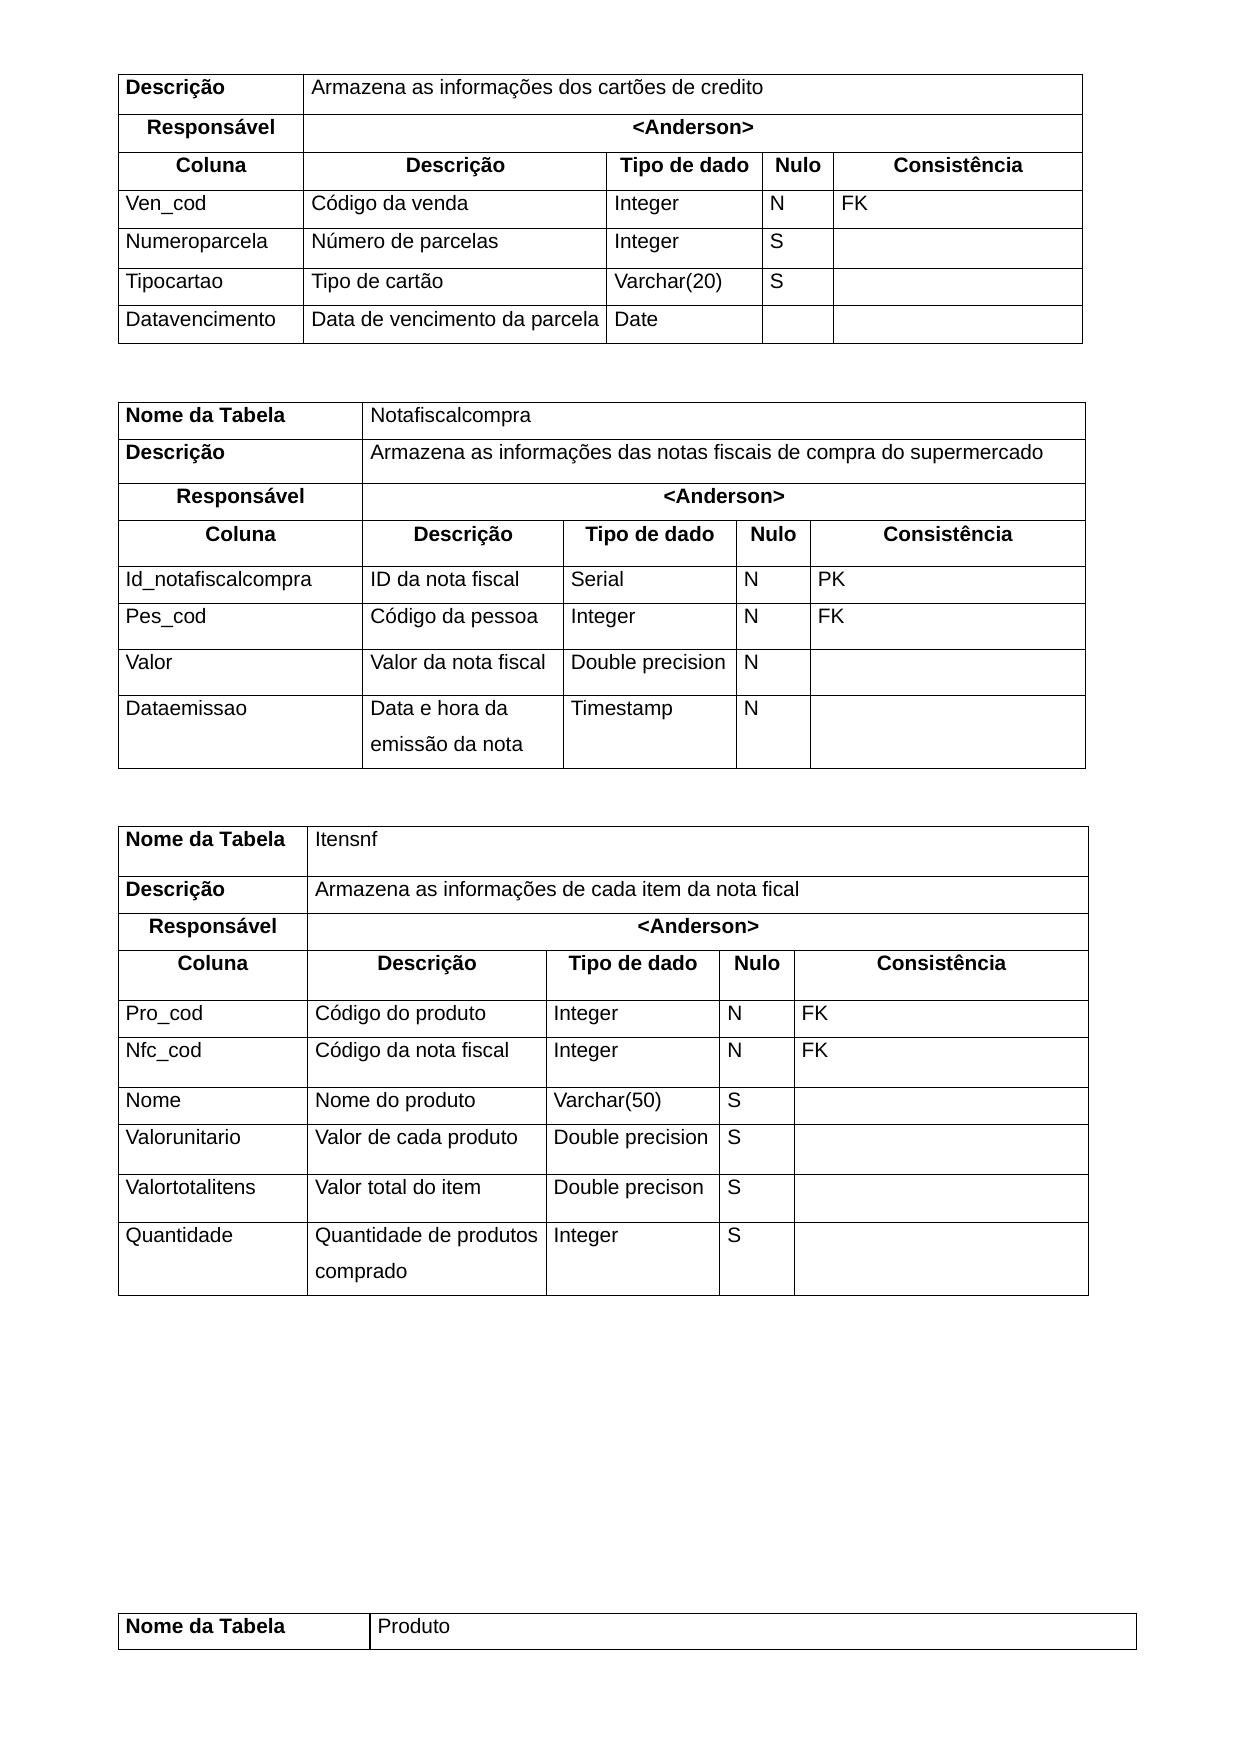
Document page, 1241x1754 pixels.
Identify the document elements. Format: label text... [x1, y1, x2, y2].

table_cell Integer [564, 604, 736, 649]
table_cell Descrição [119, 877, 307, 913]
table_cell Ven_cod [119, 191, 303, 227]
table_cell Integer [607, 229, 762, 267]
table_cell Data e hora da emissão da nota [363, 696, 563, 767]
table_cell Valor de cada produto [308, 1125, 546, 1173]
table_cell Descrição [304, 153, 606, 189]
table_cell Quantidade de produtos comprado [308, 1223, 546, 1295]
table_cell FK [811, 604, 1085, 649]
table_cell <Anderson> [363, 484, 1085, 520]
table_cell <Anderson> [304, 115, 1082, 152]
table_cell Integer [607, 191, 762, 227]
table_cell Código da venda [304, 191, 606, 227]
table_cell Integer [547, 1038, 719, 1087]
table_cell Date [607, 306, 762, 343]
table_cell [795, 1223, 1088, 1295]
table_cell S [720, 1088, 794, 1123]
table_cell S [720, 1175, 794, 1222]
table_cell Responsável [119, 914, 307, 950]
table_cell Pro_cod [119, 1001, 307, 1037]
table_cell Código da nota fiscal [308, 1038, 546, 1087]
table_cell Valor [119, 650, 362, 694]
table_header Nome da Tabela [119, 1614, 369, 1649]
table_cell [795, 1125, 1088, 1173]
table_cell [811, 696, 1085, 767]
table_cell Tipo de dado [607, 153, 762, 189]
table_cell [834, 229, 1082, 267]
table_cell Valorunitario [119, 1125, 307, 1173]
table_cell S [763, 229, 833, 267]
table_cell N [737, 604, 810, 649]
table_cell N [763, 191, 833, 227]
table_header Produto [371, 1614, 1136, 1649]
table_cell Número de parcelas [304, 229, 606, 267]
table_cell Pes_cod [119, 604, 362, 649]
table_cell Dataemissao [119, 696, 362, 767]
table_cell Varchar(20) [607, 269, 762, 305]
table_cell Serial [564, 567, 736, 603]
table_cell [795, 1175, 1088, 1222]
table_cell Consistência [795, 951, 1088, 1000]
table_cell Quantidade [119, 1223, 307, 1295]
table_cell Tipocartao [119, 269, 303, 305]
table_cell Descrição [363, 521, 563, 566]
table_cell Integer [547, 1001, 719, 1037]
table_header Nome da Tabela [119, 403, 362, 439]
table_cell S [720, 1223, 794, 1295]
table_cell [763, 306, 833, 343]
table_cell ID da nota fiscal [363, 567, 563, 603]
table_cell Varchar(50) [547, 1088, 719, 1123]
table_cell Descrição [119, 75, 303, 114]
table_cell Descrição [119, 440, 362, 483]
table_cell Responsável [119, 484, 362, 520]
table_cell Armazena as informações das notas fiscais de compra do supermercado [363, 440, 1085, 483]
table_cell Double precision [547, 1125, 719, 1173]
table_cell N [720, 1001, 794, 1037]
table_cell S [763, 269, 833, 305]
table_cell Coluna [119, 521, 362, 566]
table_cell [811, 650, 1085, 694]
table_cell FK [795, 1038, 1088, 1087]
table_cell Datavencimento [119, 306, 303, 343]
table_cell Double precision [564, 650, 736, 694]
table_header Nome da Tabela [119, 827, 307, 876]
table_header Itensnf [308, 827, 1088, 876]
table_cell [834, 306, 1082, 343]
table_cell Código da pessoa [363, 604, 563, 649]
table_cell PK [811, 567, 1085, 603]
table_cell Valor total do item [308, 1175, 546, 1222]
table_cell Id_notafiscalcompra [119, 567, 362, 603]
table_cell Nulo [720, 951, 794, 1000]
table_cell Timestamp [564, 696, 736, 767]
table_cell Armazena as informações de cada item da nota fical [308, 877, 1088, 913]
table_cell Valor da nota fiscal [363, 650, 563, 694]
table_cell Descrição [308, 951, 546, 1000]
table_cell Armazena as informações dos cartões de credito [304, 75, 1082, 114]
table_cell S [720, 1125, 794, 1173]
table_cell Código do produto [308, 1001, 546, 1037]
table_cell Tipo de dado [547, 951, 719, 1000]
table_cell Valortotalitens [119, 1175, 307, 1222]
table_cell Consistência [834, 153, 1082, 189]
table_cell N [737, 567, 810, 603]
table_cell Coluna [119, 951, 307, 1000]
table_cell Nulo [763, 153, 833, 189]
table_cell Numeroparcela [119, 229, 303, 267]
table_header Notafiscalcompra [363, 403, 1085, 439]
table_cell FK [795, 1001, 1088, 1037]
table_cell Responsável [119, 115, 303, 152]
table_cell N [720, 1038, 794, 1087]
table_cell Integer [547, 1223, 719, 1295]
table_cell N [737, 696, 810, 767]
table_cell Tipo de cartão [304, 269, 606, 305]
table_cell N [737, 650, 810, 694]
table_cell Consistência [811, 521, 1085, 566]
table_cell Nome do produto [308, 1088, 546, 1123]
table_cell Nulo [737, 521, 810, 566]
table_cell [795, 1088, 1088, 1123]
table_cell Coluna [119, 153, 303, 189]
table_cell FK [834, 191, 1082, 227]
table_cell <Anderson> [308, 914, 1088, 950]
table_cell Double precison [547, 1175, 719, 1222]
table_cell Data de vencimento da parcela [304, 306, 606, 343]
table_cell Tipo de dado [564, 521, 736, 566]
table_cell Nfc_cod [119, 1038, 307, 1087]
table_cell [834, 269, 1082, 305]
table_cell Nome [119, 1088, 307, 1123]
